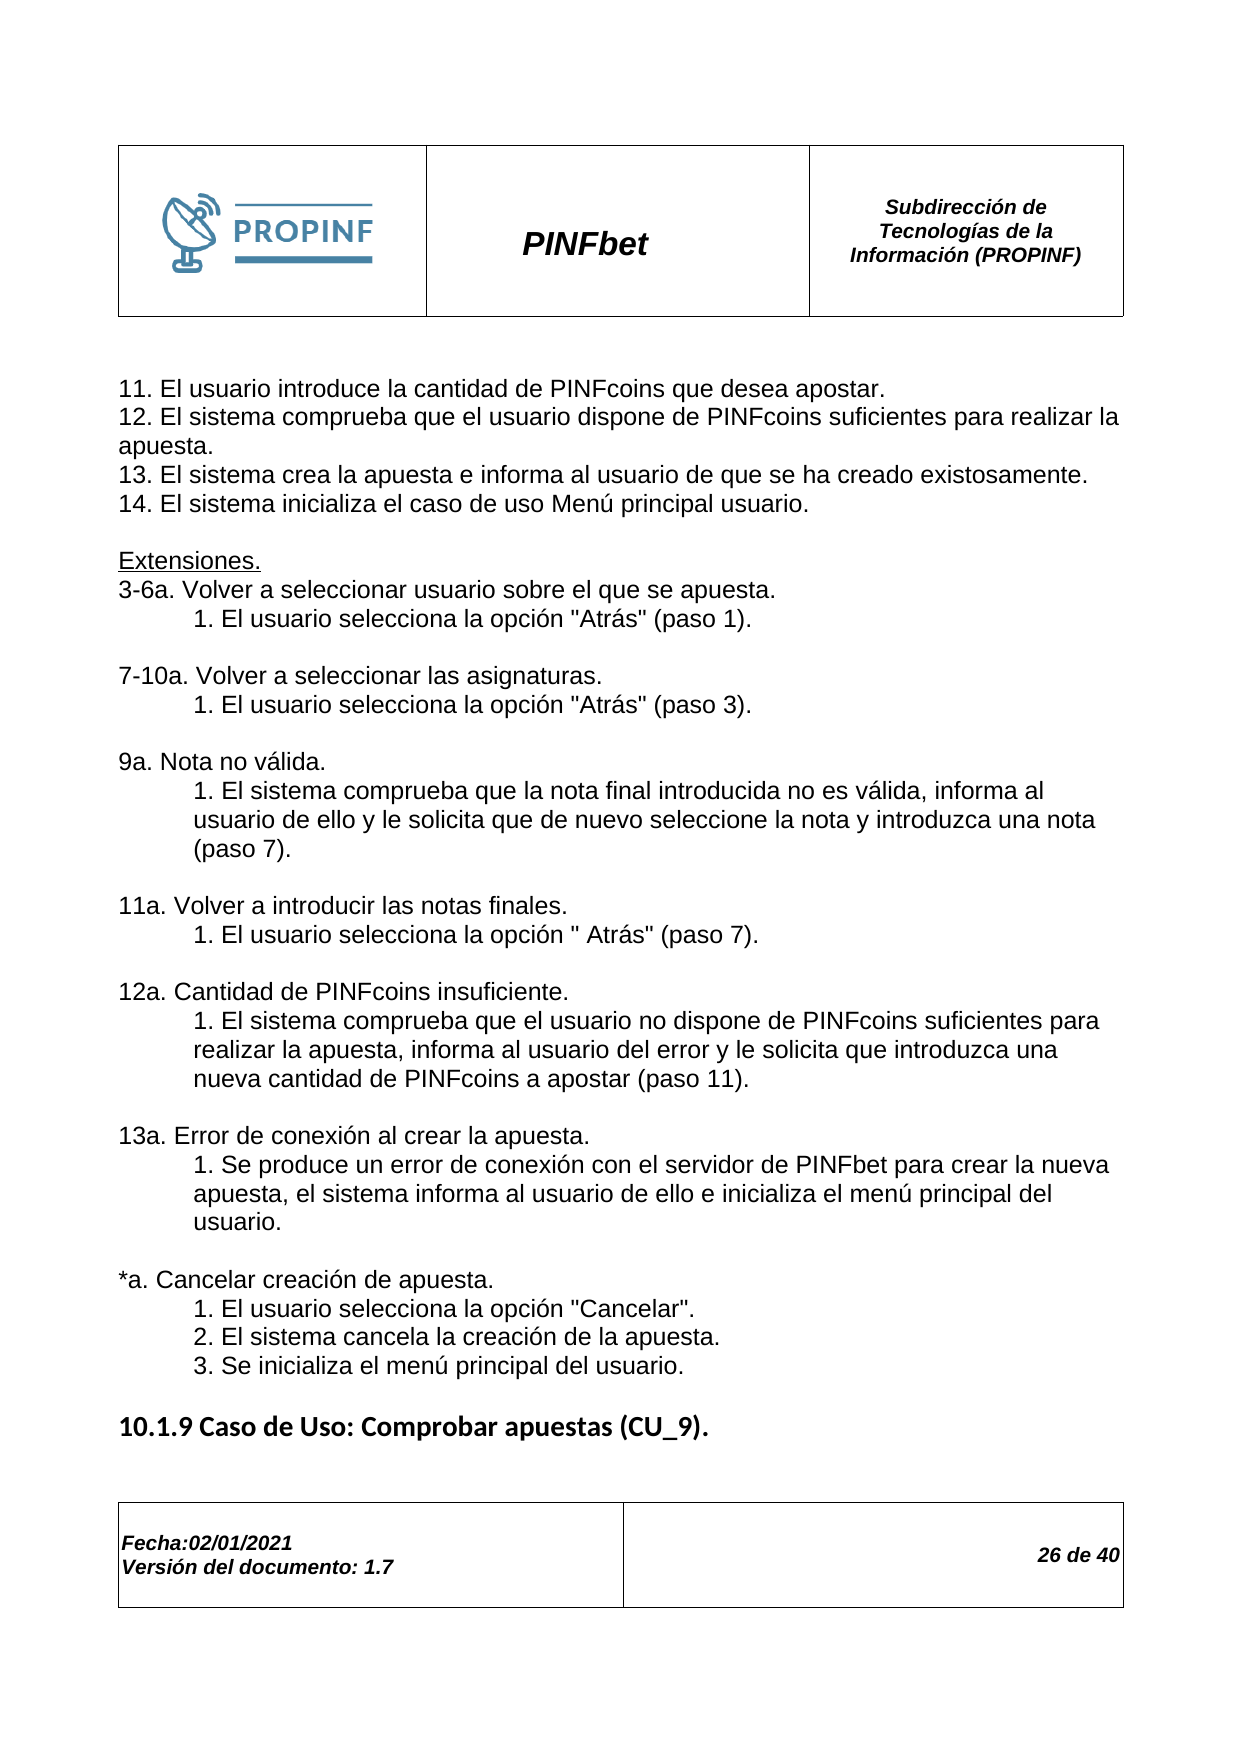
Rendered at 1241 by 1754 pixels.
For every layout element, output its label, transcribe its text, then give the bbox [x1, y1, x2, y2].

text 7-10a. Volver a seleccionar las asignaturas. [118, 661, 1122, 690]
text 11a. Volver a introducir las notas finales. [118, 891, 1122, 920]
text 11. El usuario introduce la cantidad de PINFcoins que desea apostar. [118, 374, 1122, 402]
text 14. El sistema inicializa el caso de uso Menú principal usuario. [118, 489, 1122, 517]
text 2. El sistema cancela la creación de la apuesta. [118, 1322, 1122, 1351]
text 1. El sistema comprueba que la nota final introducida no es válida, informa al usuario de ello y le solicita que de nuevo seleccione la nota y introduzca una nota (paso 7). [118, 776, 1122, 862]
text 12. El sistema comprueba que el usuario dispone de PINFcoins suficientes para realizar la apuesta. [118, 402, 1122, 460]
text 1. El usuario selecciona la opción " Atrás" (paso 7). [118, 920, 1122, 949]
text 3-6a. Volver a seleccionar usuario sobre el que se apuesta. [118, 575, 1122, 604]
text Extensiones. [118, 546, 1122, 575]
text 9a. Nota no válida. [118, 747, 1122, 776]
text 13a. Error de conexión al crear la apuesta. [118, 1121, 1122, 1150]
text 1. Se produce un error de conexión con el servidor de PINFbet para crear la nueva apuesta, el sistema informa al usuario de ello e inicializa el menú principal del usuario. [118, 1150, 1122, 1236]
text 3. Se inicializa el menú principal del usuario. [118, 1351, 1122, 1380]
text 1. El usuario selecciona la opción "Cancelar". [118, 1294, 1122, 1322]
text 12a. Cantidad de PINFcoins insuficiente. [118, 977, 1122, 1006]
text 13. El sistema crea la apuesta e informa al usuario de que se ha creado existosamente. [118, 460, 1122, 489]
text 1. El usuario selecciona la opción "Atrás" (paso 1). [118, 604, 1122, 632]
text 1. El sistema comprueba que el usuario no dispone de PINFcoins suficientes para realizar la apuesta, informa al usuario del error y le solicita que introduzca una nueva cantidad de PINFcoins a apostar (paso 11). [118, 1006, 1122, 1092]
text 10.1.9 Caso de Uso: Comprobar apuestas (CU_9). [118, 1408, 1122, 1443]
picture [126, 170, 414, 301]
text *a. Cancelar creación de apuesta. [118, 1265, 1122, 1294]
text 1. El usuario selecciona la opción "Atrás" (paso 3). [118, 690, 1122, 719]
